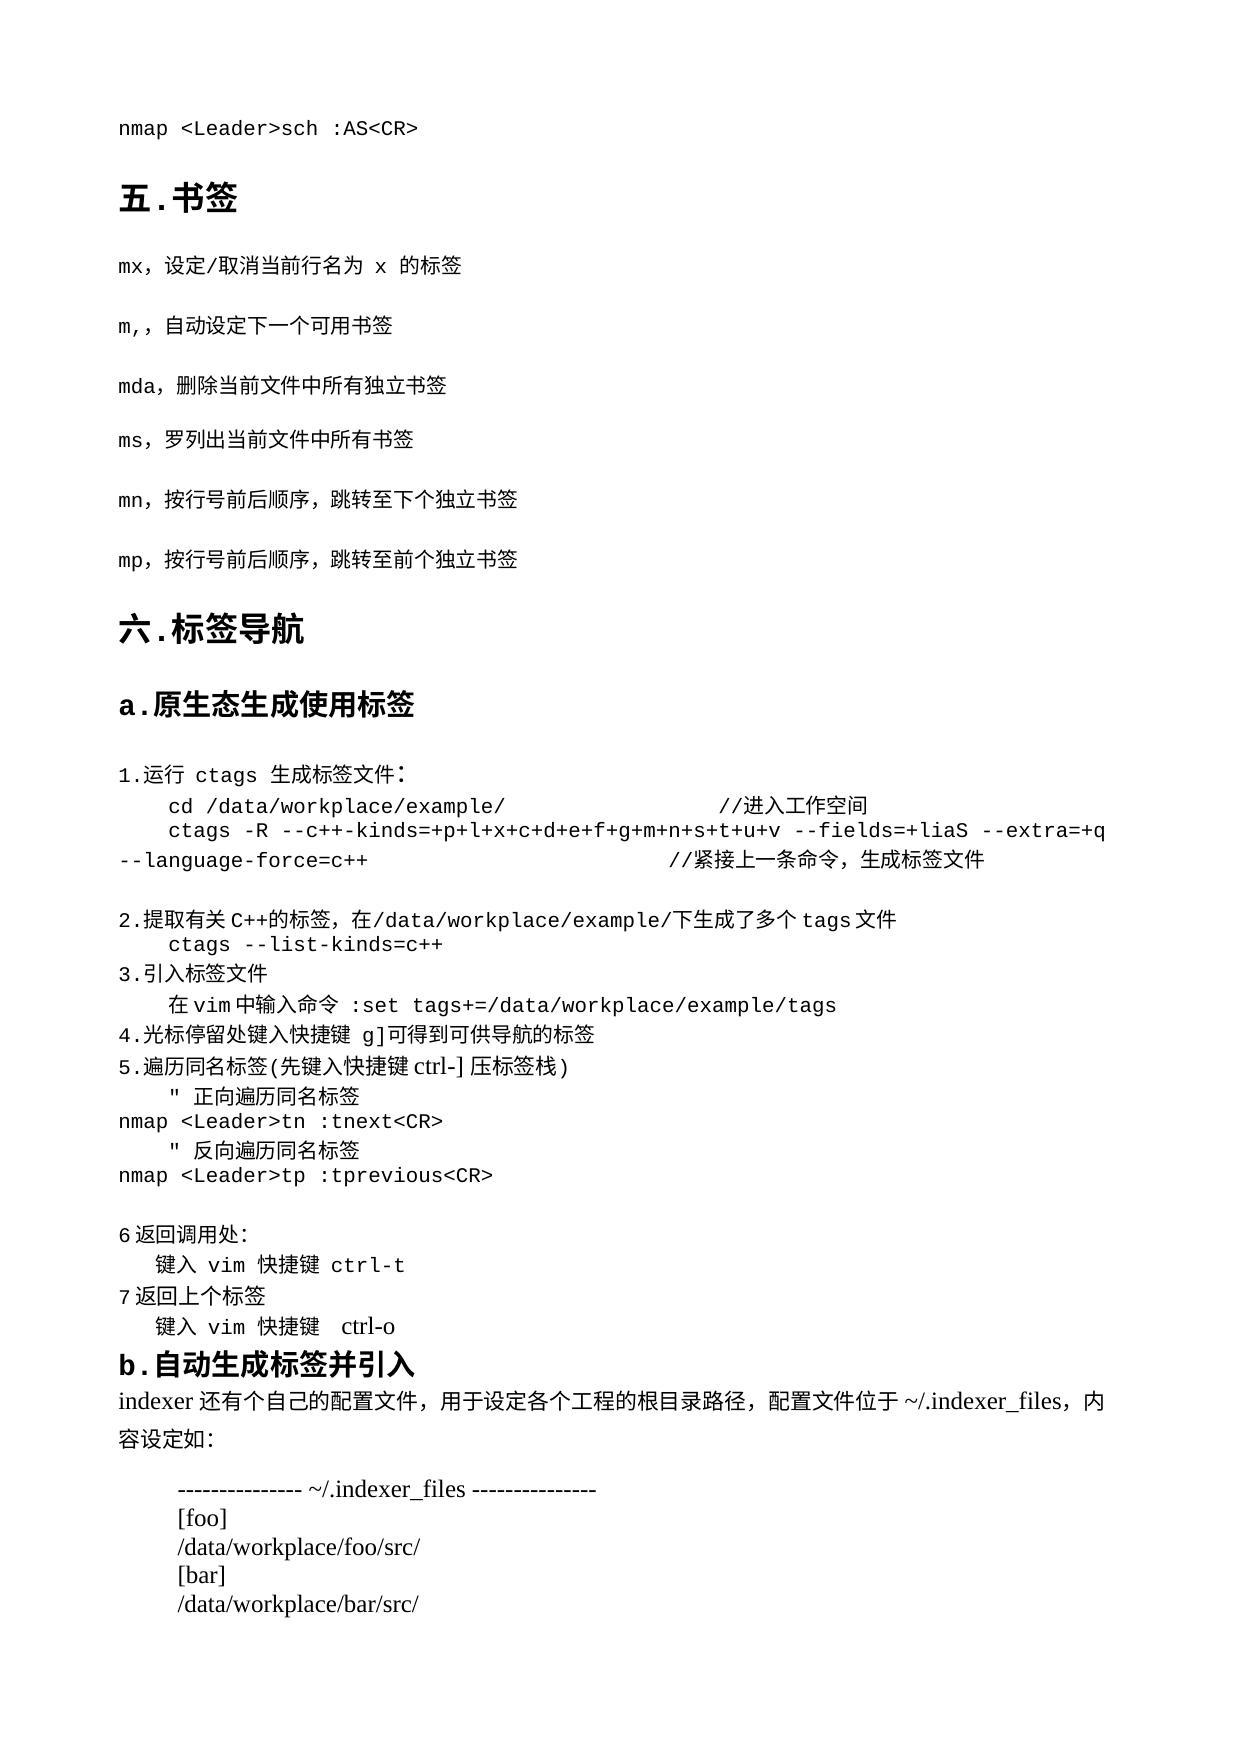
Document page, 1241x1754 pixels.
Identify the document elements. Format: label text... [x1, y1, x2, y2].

text 六.标签导航 [118, 603, 1122, 652]
text mx，设定/取消当前行名为 x 的标签 [118, 249, 1122, 280]
text ctags --list-kinds=c++ [118, 934, 1122, 958]
text 2.提取有关C++的标签，在/data/workplace/example/下生成了多个tags文件 [118, 903, 1122, 934]
text 7返回上个标签 [118, 1279, 1122, 1311]
text indexer 还有个自己的配置文件，用于设定各个工程的根目录路径，配置文件位于 ~/.indexer_files，内容设定如： [118, 1384, 1122, 1453]
text mn，按行号前后顺序，跳转至下个独立书签 [118, 483, 1122, 514]
text 6返回调用处： [118, 1218, 1122, 1248]
text " 反向遍历同名标签 [118, 1134, 1122, 1165]
text 5.遍历同名标签(先键入快捷键 ctrl-] 压标签栈) [118, 1049, 1122, 1081]
text 键入 vim 快捷键 ctrl-o [118, 1311, 1122, 1341]
text b.自动生成标签并引入 [118, 1341, 1122, 1384]
text nmap <Leader>tn :tnext<CR> [118, 1111, 1122, 1134]
text a.原生态生成使用标签 [118, 681, 1122, 724]
text mp，按行号前后顺序，跳转至前个独立书签 [118, 543, 1122, 573]
text nmap <Leader>sch :AS<CR> [118, 118, 1122, 142]
text ms，罗列出当前文件中所有书签 [118, 423, 1122, 454]
text 在vim中输入命令 :set tags+=/data/workplace/example/tags [118, 988, 1122, 1018]
text nmap <Leader>tp :tprevious<CR> [118, 1165, 1122, 1189]
text m,，自动设定下一个可用书签 [118, 309, 1122, 340]
text ctags -R --c++-kinds=+p+l+x+c+d+e+f+g+m+n+s+t+u+v --fields=+liaS --extra=+q --language-force=c++ //紧接上一条命令，生成标签文件 [118, 820, 1122, 874]
text mda，删除当前文件中所有独立书签 [118, 369, 1122, 400]
text 键入 vim 快捷键 ctrl-t [118, 1248, 1122, 1279]
text " 正向遍历同名标签 [118, 1081, 1122, 1111]
text 五.书签 [118, 171, 1122, 220]
text 4.光标停留处键入快捷键 g]可得到可供导航的标签 [118, 1018, 1122, 1049]
text 1.运行 ctags 生成标签文件： [118, 753, 1122, 789]
text cd /data/workplace/example/ //进入工作空间 [118, 789, 1122, 820]
text --------------- ~/.indexer_files --------------- [foo] /data/workplace/foo/src/ [bar] /data/workplace/bar/src/ [177, 1474, 1063, 1618]
text 3.引入标签文件 [118, 958, 1122, 988]
